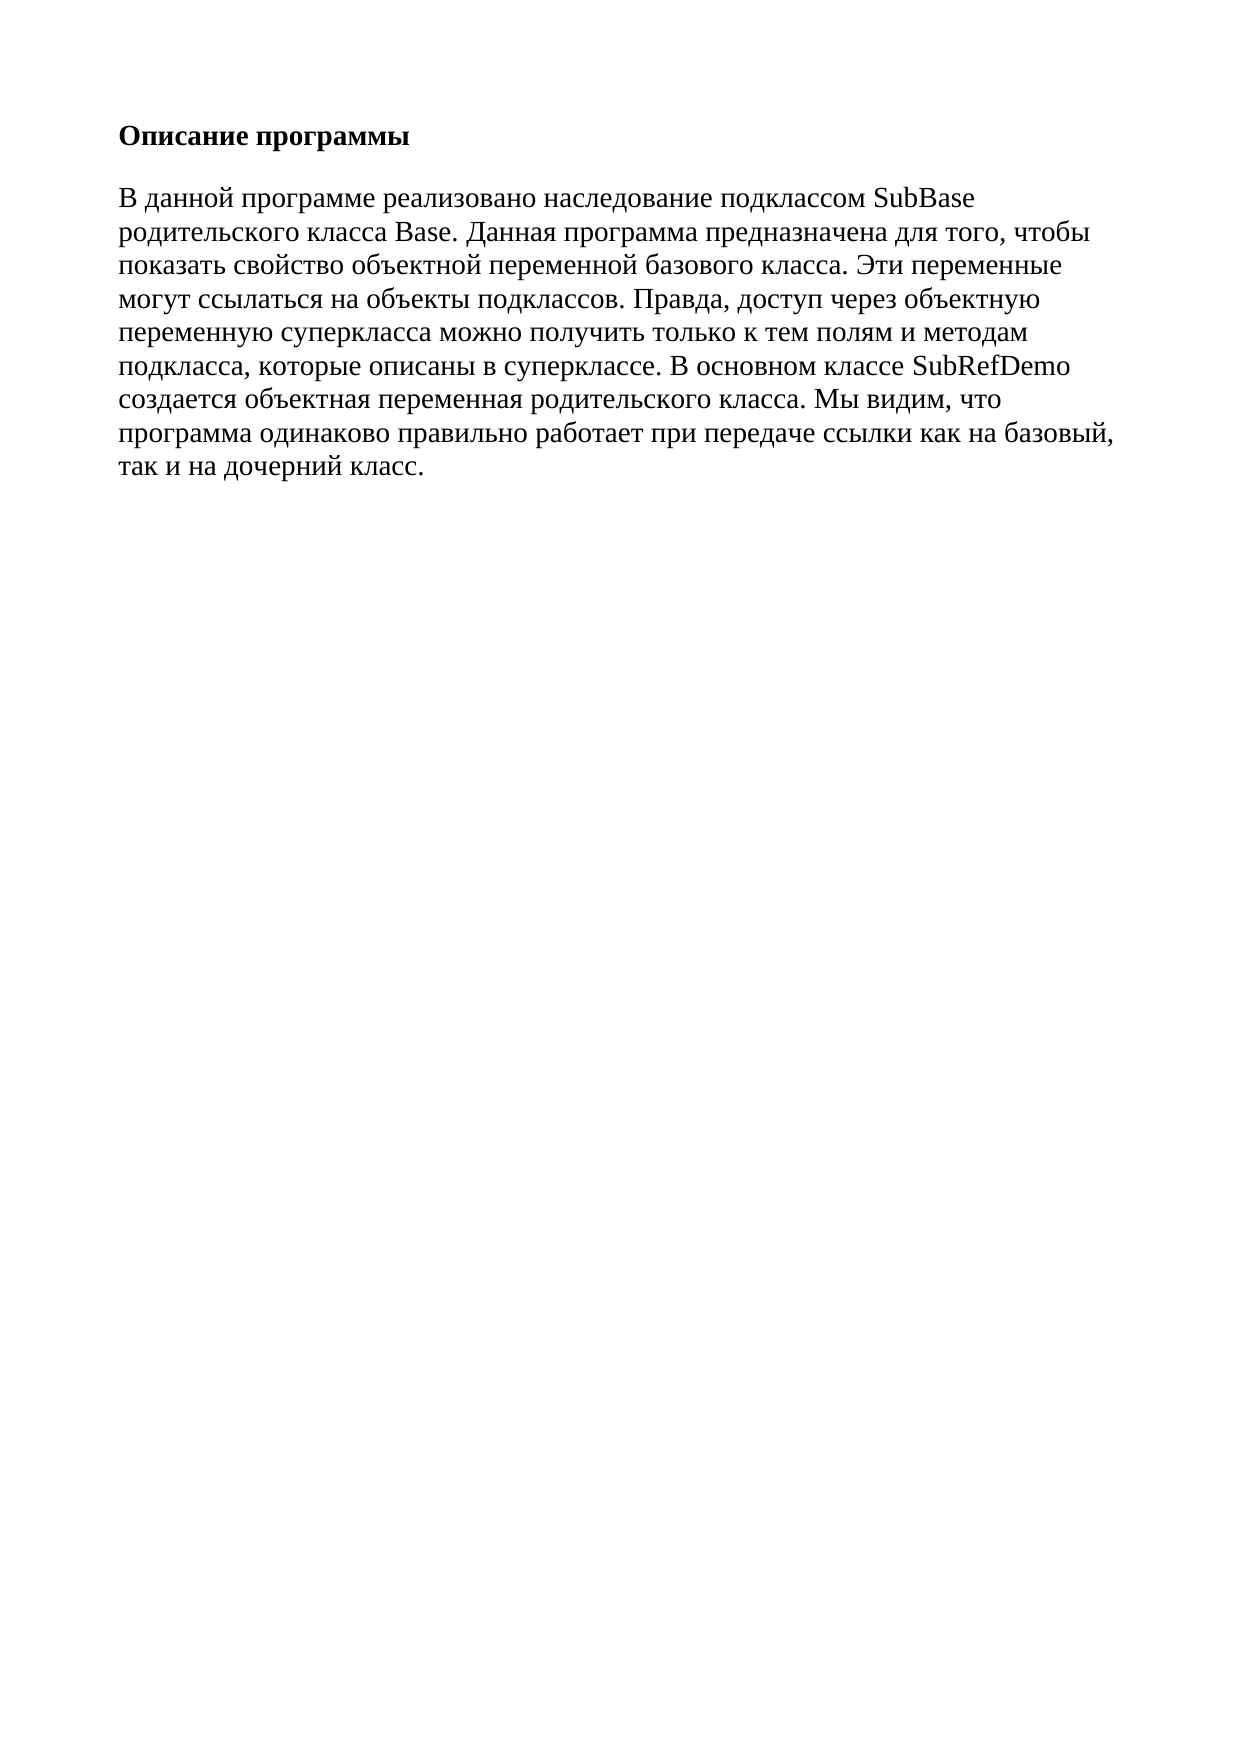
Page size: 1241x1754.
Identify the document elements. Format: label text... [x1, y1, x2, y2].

subtitle Описание программы [118, 118, 1122, 152]
list родительского класса Base. Данная программа предназначена для того, чтобы показать свойство объектной переменной базового класса. Эти переменные могут ссылаться на объекты подклассов. Правда, доступ через объектную переменную суперкласса можно получить только к тем полям и методам подкласса, которые описаны в суперклассе. В основном классе SubRefDemo создается объектная переменная родительского класса. Мы видим, что программа одинаково правильно работает при передаче ссылки как на базовый, так и на дочерний класс. [118, 214, 1122, 482]
list В данной программе реализовано наследование подклассом SubBase [118, 180, 1122, 214]
